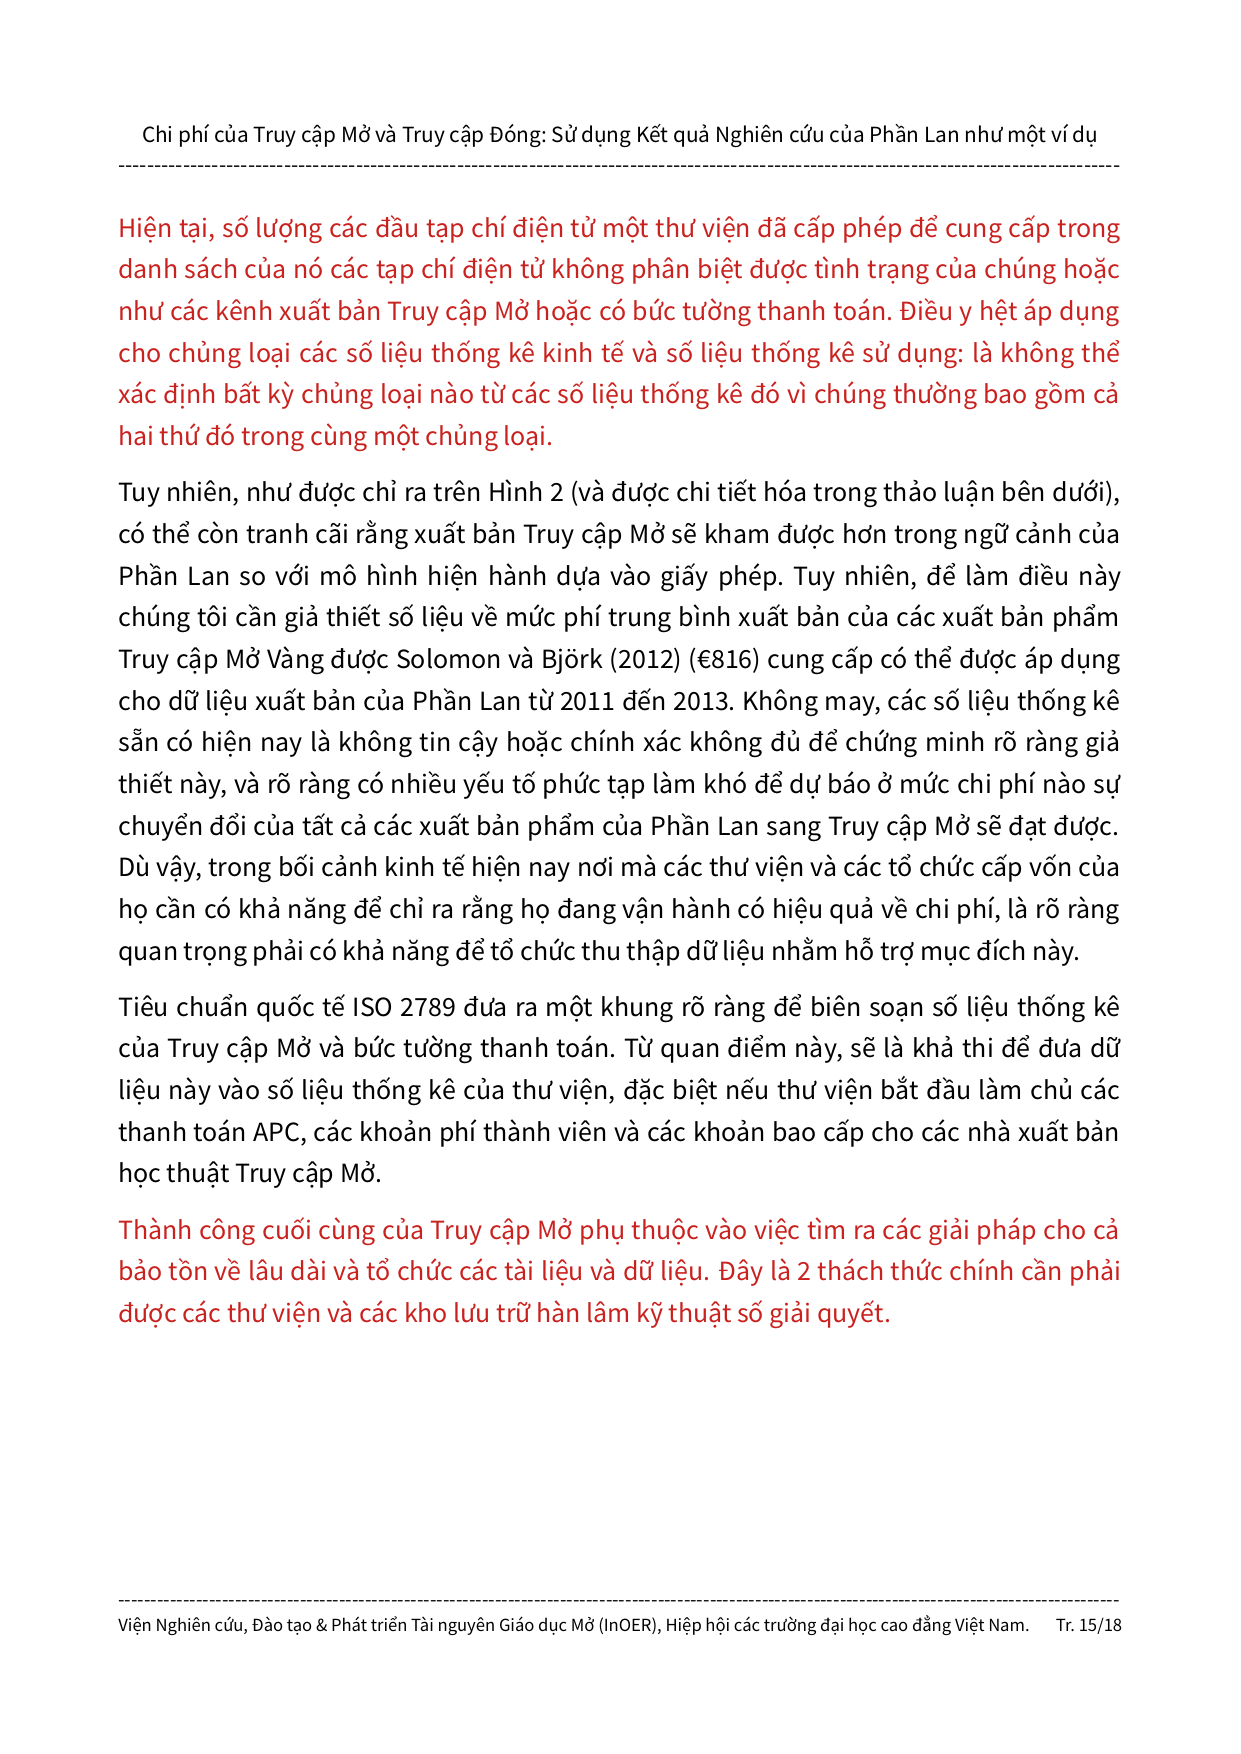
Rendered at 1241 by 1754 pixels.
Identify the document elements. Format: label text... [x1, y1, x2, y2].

text Thành công cuối cùng của Truy cập Mở phụ thuộc vào việc tìm ra các giải pháp cho cả bảo tồn về lâu dài và tổ chức các tài liệu và dữ liệu. Đây là 2 thách thức chính cần phải được các thư viện và các kho lưu trữ hàn lâm kỹ thuật số giải quyết. [118, 1210, 1122, 1330]
text Tuy nhiên, như được chỉ ra trên Hình 2 (và được chi tiết hóa trong thảo luận bên dưới), có thể còn tranh cãi rằng xuất bản Truy cập Mở sẽ kham được hơn trong ngữ cảnh của Phần Lan so với mô hình hiện hành dựa vào giấy phép. Tuy nhiên, để làm điều này chúng tôi cần giả thiết số liệu về mức phí trung bình xuất bản của các xuất bản phẩm Truy cập Mở Vàng được Solomon và Björk (2012) (€816) cung cấp có thể được áp dụng cho dữ liệu xuất bản của Phần Lan từ 2011 đến 2013. Không may, các số liệu thống kê sẵn có hiện nay là không tin cậy hoặc chính xác không đủ để chứng minh rõ ràng giả thiết này, và rõ ràng có nhiều yếu tố phức tạp làm khó để dự báo ở mức chi phí nào sự chuyển đổi của tất cả các xuất bản phẩm của Phần Lan sang Truy cập Mở sẽ đạt được. Dù vậy, trong bối cảnh kinh tế hiện nay nơi mà các thư viện và các tổ chức cấp vốn của họ cần có khả năng để chỉ ra rằng họ đang vận hành có hiệu quả về chi phí, là rõ ràng quan trọng phải có khả năng để tổ chức thu thập dữ liệu nhằm hỗ trợ mục đích này. [118, 473, 1122, 967]
text Hiện tại, số lượng các đầu tạp chí điện tử một thư viện đã cấp phép để cung cấp trong danh sách của nó các tạp chí điện tử không phân biệt được tình trạng của chúng hoặc như các kênh xuất bản Truy cập Mở hoặc có bức tường thanh toán. Điều y hệt áp dụng cho chủng loại các số liệu thống kê kinh tế và số liệu thống kê sử dụng: là không thể xác định bất kỳ chủng loại nào từ các số liệu thống kê đó vì chúng thường bao gồm cả hai thứ đó trong cùng một chủng loại. [118, 208, 1122, 453]
text Tiêu chuẩn quốc tế ISO 2789 đưa ra một khung rõ ràng để biên soạn số liệu thống kê của Truy cập Mở và bức tường thanh toán. Từ quan điểm này, sẽ là khả thi để đưa dữ liệu này vào số liệu thống kê của thư viện, đặc biệt nếu thư viện bắt đầu làm chủ các thanh toán APC, các khoản phí thành viên và các khoản bao cấp cho các nhà xuất bản học thuật Truy cập Mở. [118, 987, 1122, 1190]
